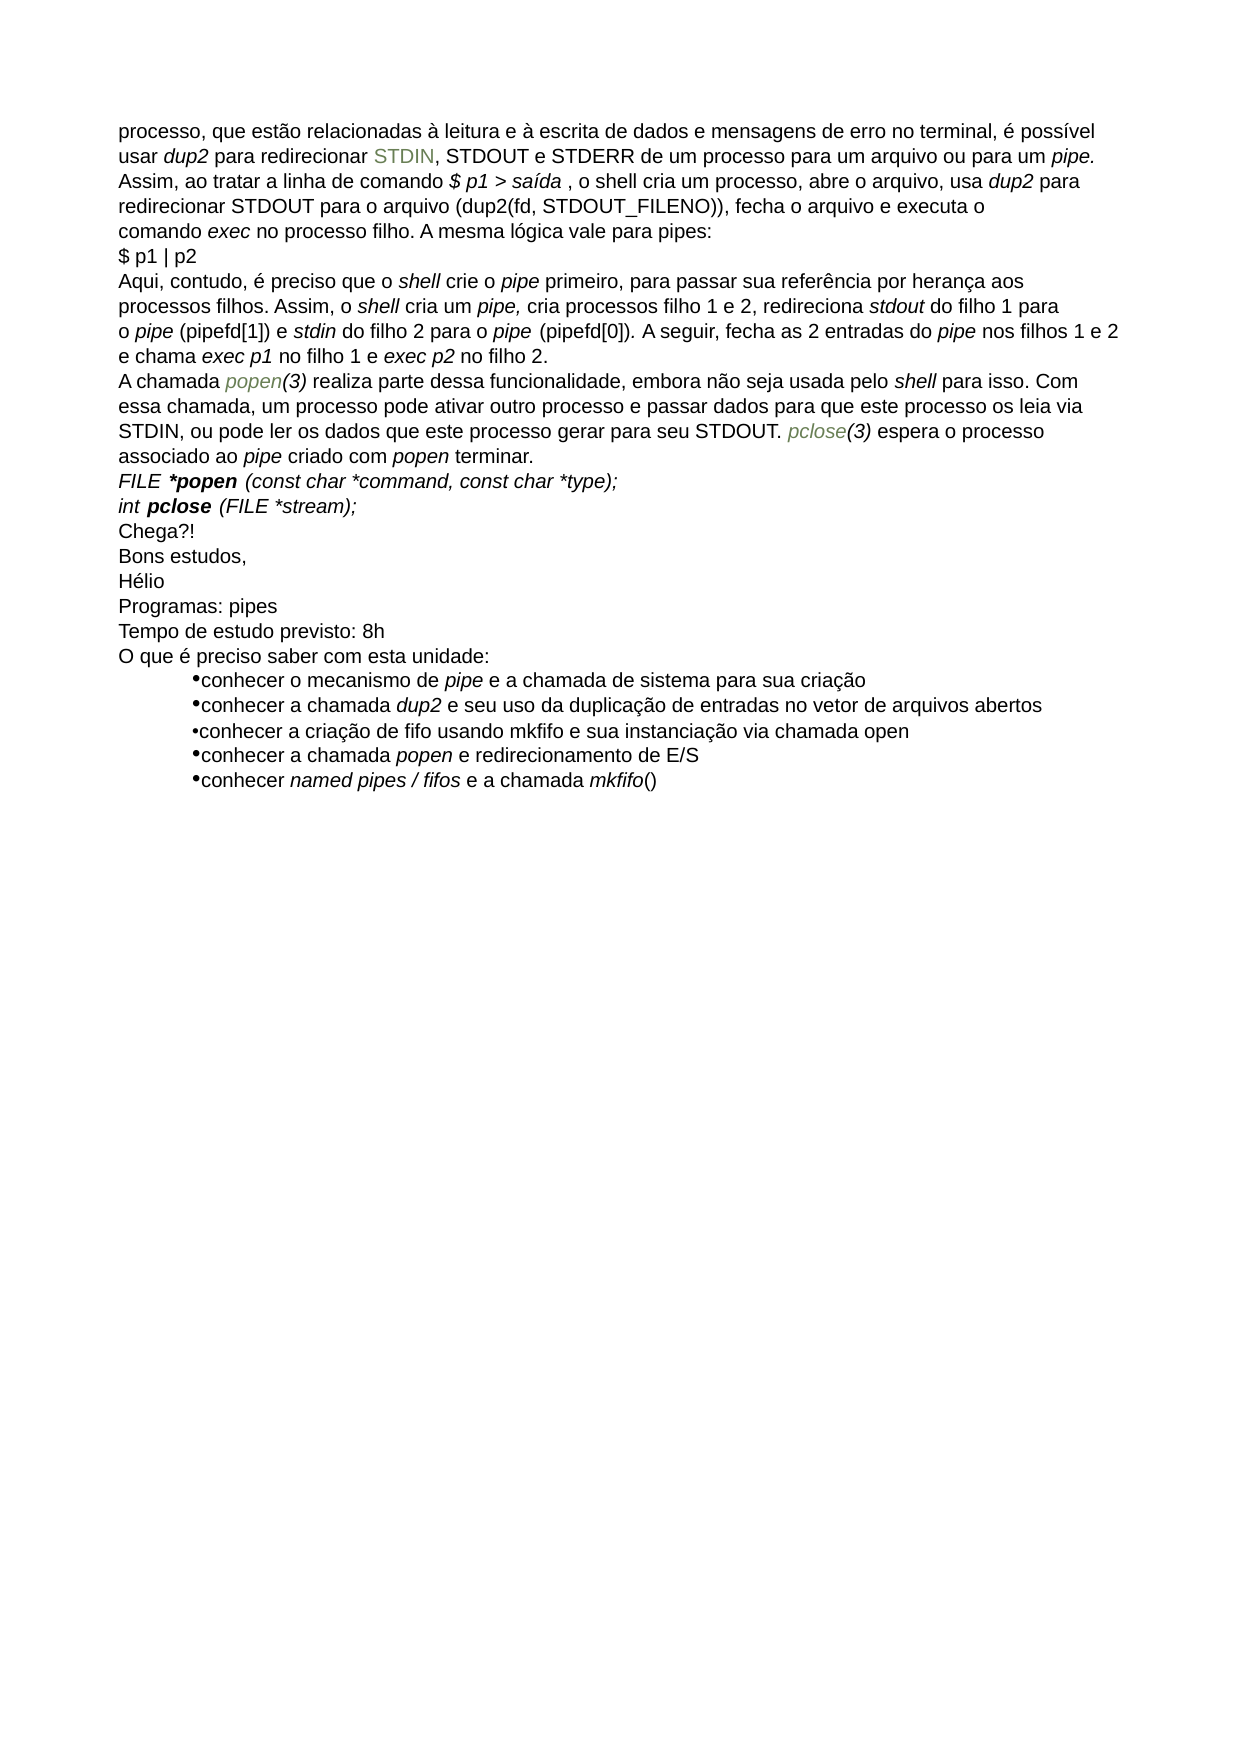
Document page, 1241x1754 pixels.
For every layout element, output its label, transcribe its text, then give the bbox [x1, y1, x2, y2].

text Chega?! [118, 518, 1122, 543]
text Assim, ao tratar a linha de comando $ p1 > saída , o shell cria um processo, abre o arquivo, usa dup2 para redirecionar STDOUT para o arquivo (dup2(fd, STDOUT_FILENO)), fecha o arquivo e executa o comando exec no processo filho. A mesma lógica vale para pipes: [118, 168, 1122, 243]
text Bons estudos, [118, 543, 1122, 568]
text processo, que estão relacionadas à leitura e à escrita de dados e mensagens de erro no terminal, é possível usar dup2 para redirecionar STDIN, STDOUT e STDERR de um processo para um arquivo ou para um pipe. [118, 118, 1122, 168]
text O que é preciso saber com esta unidade: [118, 643, 1122, 668]
text $ p1 | p2 [118, 243, 1122, 268]
list conhecer a chamada dup2 e seu uso da duplicação de entradas no vetor de arquivos abertos [118, 693, 1122, 718]
text Aqui, contudo, é preciso que o shell crie o pipe primeiro, para passar sua referência por herança aos processos filhos. Assim, o shell cria um pipe, cria processos filho 1 e 2, redireciona stdout do filho 1 para o pipe (pipefd[1]) e stdin do filho 2 para o pipe (pipefd[0]). A seguir, fecha as 2 entradas do pipe nos filhos 1 e 2 e chama exec p1 no filho 1 e exec p2 no filho 2. [118, 268, 1122, 368]
list conhecer a chamada popen e redirecionamento de E/S [118, 743, 1122, 768]
text Tempo de estudo previsto: 8h [118, 618, 1122, 643]
text A chamada popen(3) realiza parte dessa funcionalidade, embora não seja usada pelo shell para isso. Com essa chamada, um processo pode ativar outro processo e passar dados para que este processo os leia via STDIN, ou pode ler os dados que este processo gerar para seu STDOUT. pclose(3) espera o processo associado ao pipe criado com popen terminar. [118, 368, 1122, 468]
text Hélio [118, 568, 1122, 593]
list conhecer a criação de fifo usando mkfifo e sua instanciação via chamada open [118, 718, 1122, 743]
text FILE *popen (const char *command, const char *type); int pclose (FILE *stream); [118, 468, 1122, 518]
list conhecer named pipes / fifos e a chamada mkfifo() [118, 768, 1122, 793]
text Programas: pipes [118, 593, 1122, 618]
list conhecer o mecanismo de pipe e a chamada de sistema para sua criação [118, 668, 1122, 693]
